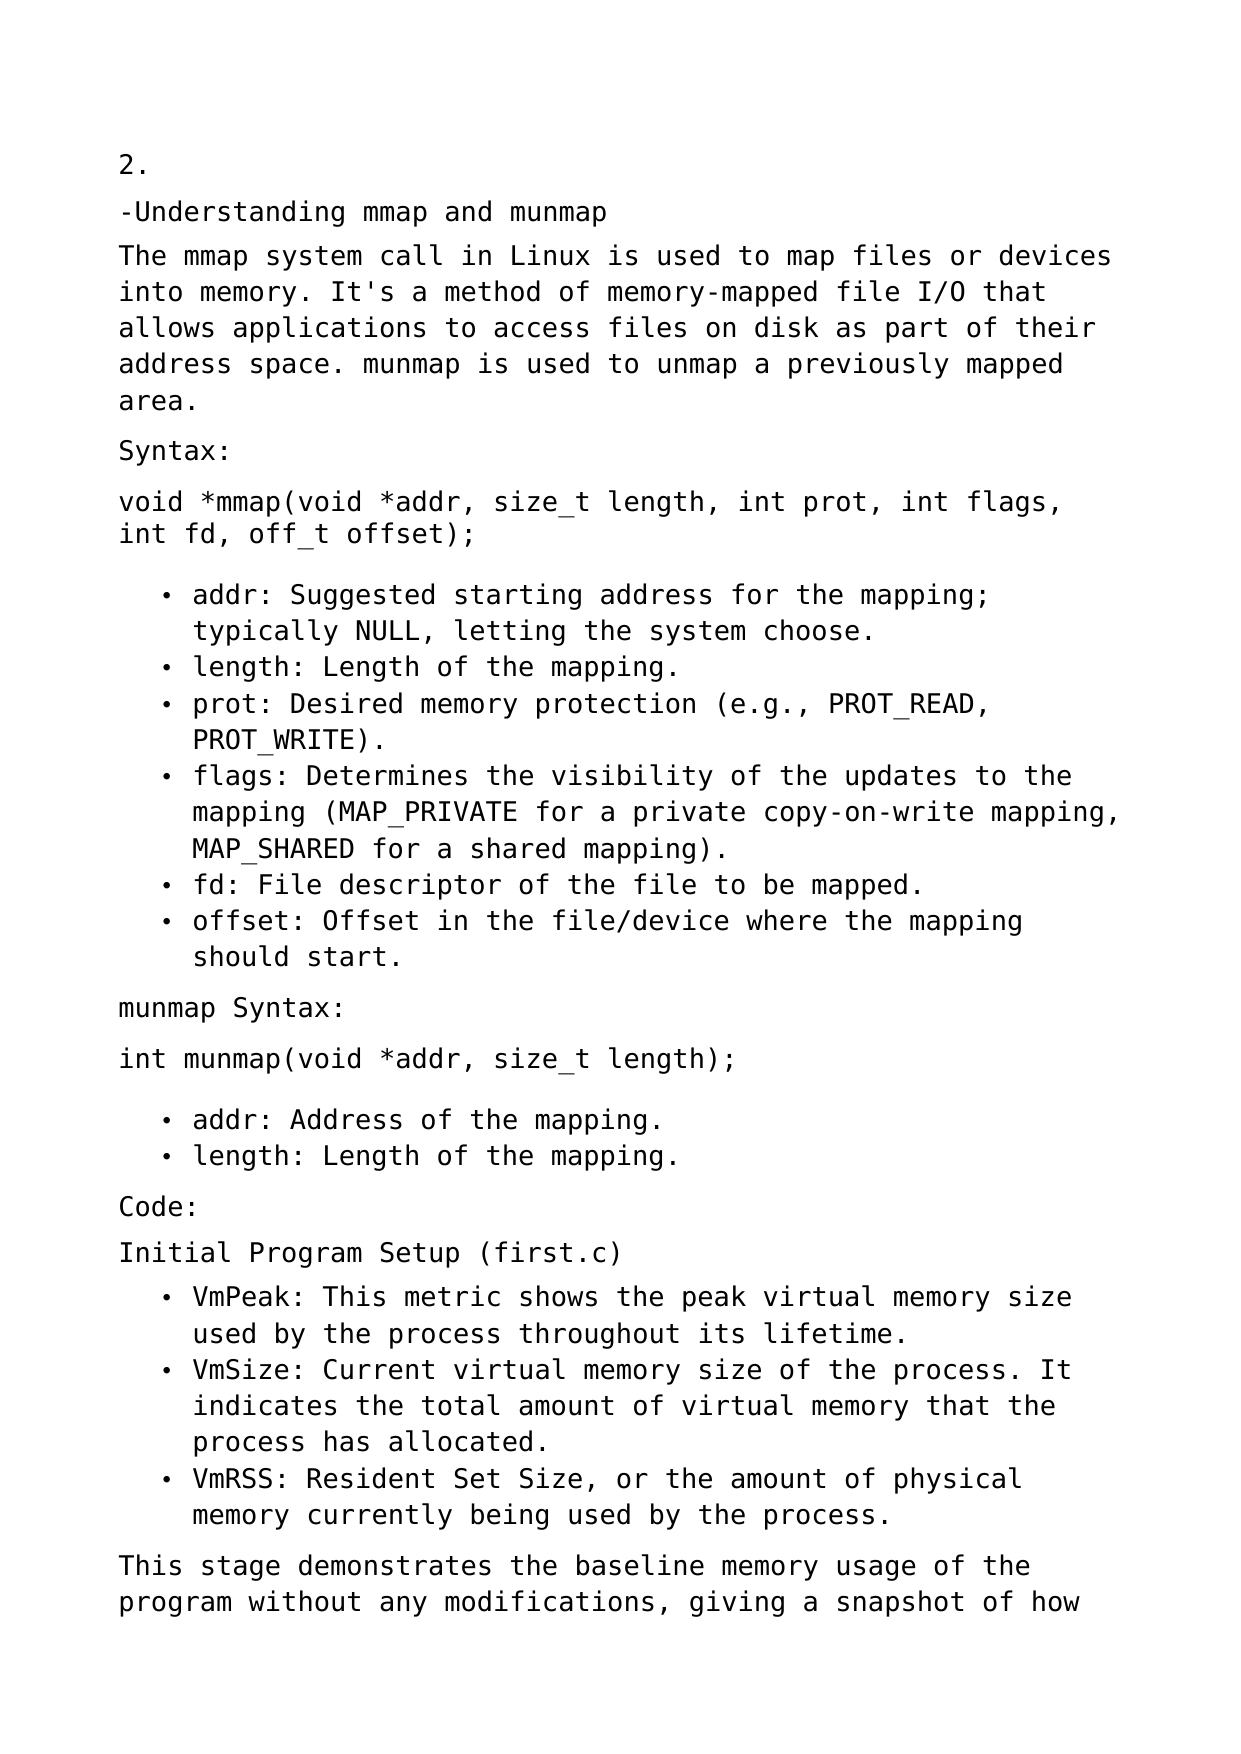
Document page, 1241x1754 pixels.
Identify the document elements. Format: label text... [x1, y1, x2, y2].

list VmPeak: This metric shows the peak virtual memory size used by the process throughout its lifetime. [162, 1282, 1122, 1349]
list VmRSS: Resident Set Size, or the amount of physical memory currently being used by the process. [162, 1463, 1122, 1531]
text Code: [118, 1191, 1122, 1223]
text This stage demonstrates the baseline memory usage of the program without any modifications, giving a snapshot of how [118, 1550, 1122, 1618]
text void *mmap(void *addr, size_t length, int prot, int flags, int fd, off_t offset); [118, 487, 1122, 550]
text munmap Syntax: [118, 992, 1122, 1024]
list length: Length of the mapping. [162, 1141, 1122, 1172]
list prot: Desired memory protection (e.g., PROT_READ, PROT_WRITE). [162, 688, 1122, 756]
list offset: Offset in the file/device where the mapping should start. [162, 905, 1122, 973]
text Syntax: [118, 436, 1122, 467]
list addr: Address of the mapping. [162, 1104, 1122, 1136]
subtitle Initial Program Setup (first.c) [118, 1238, 1122, 1269]
subtitle -Understanding mmap and munmap [118, 196, 1122, 227]
list length: Length of the mapping. [162, 652, 1122, 683]
list flags: Determines the visibility of the updates to the mapping (MAP_PRIVATE for a private copy-on-write mapping, MAP_SHARED for a shared mapping). [162, 760, 1122, 864]
text int munmap(void *addr, size_t length); [118, 1043, 1122, 1075]
text 2. [118, 150, 1122, 181]
list addr: Suggested starting address for the mapping; typically NULL, letting the system choose. [162, 579, 1122, 647]
text The mmap system call in Linux is used to map files or devices into memory. It's a method of memory-mapped file I/O that allows applications to access files on disk as part of their address space. munmap is used to unmap a previously mapped area. [118, 240, 1122, 416]
list VmSize: Current virtual memory size of the process. It indicates the total amount of virtual memory that the process has allocated. [162, 1354, 1122, 1458]
list fd: File descriptor of the file to be mapped. [162, 869, 1122, 901]
